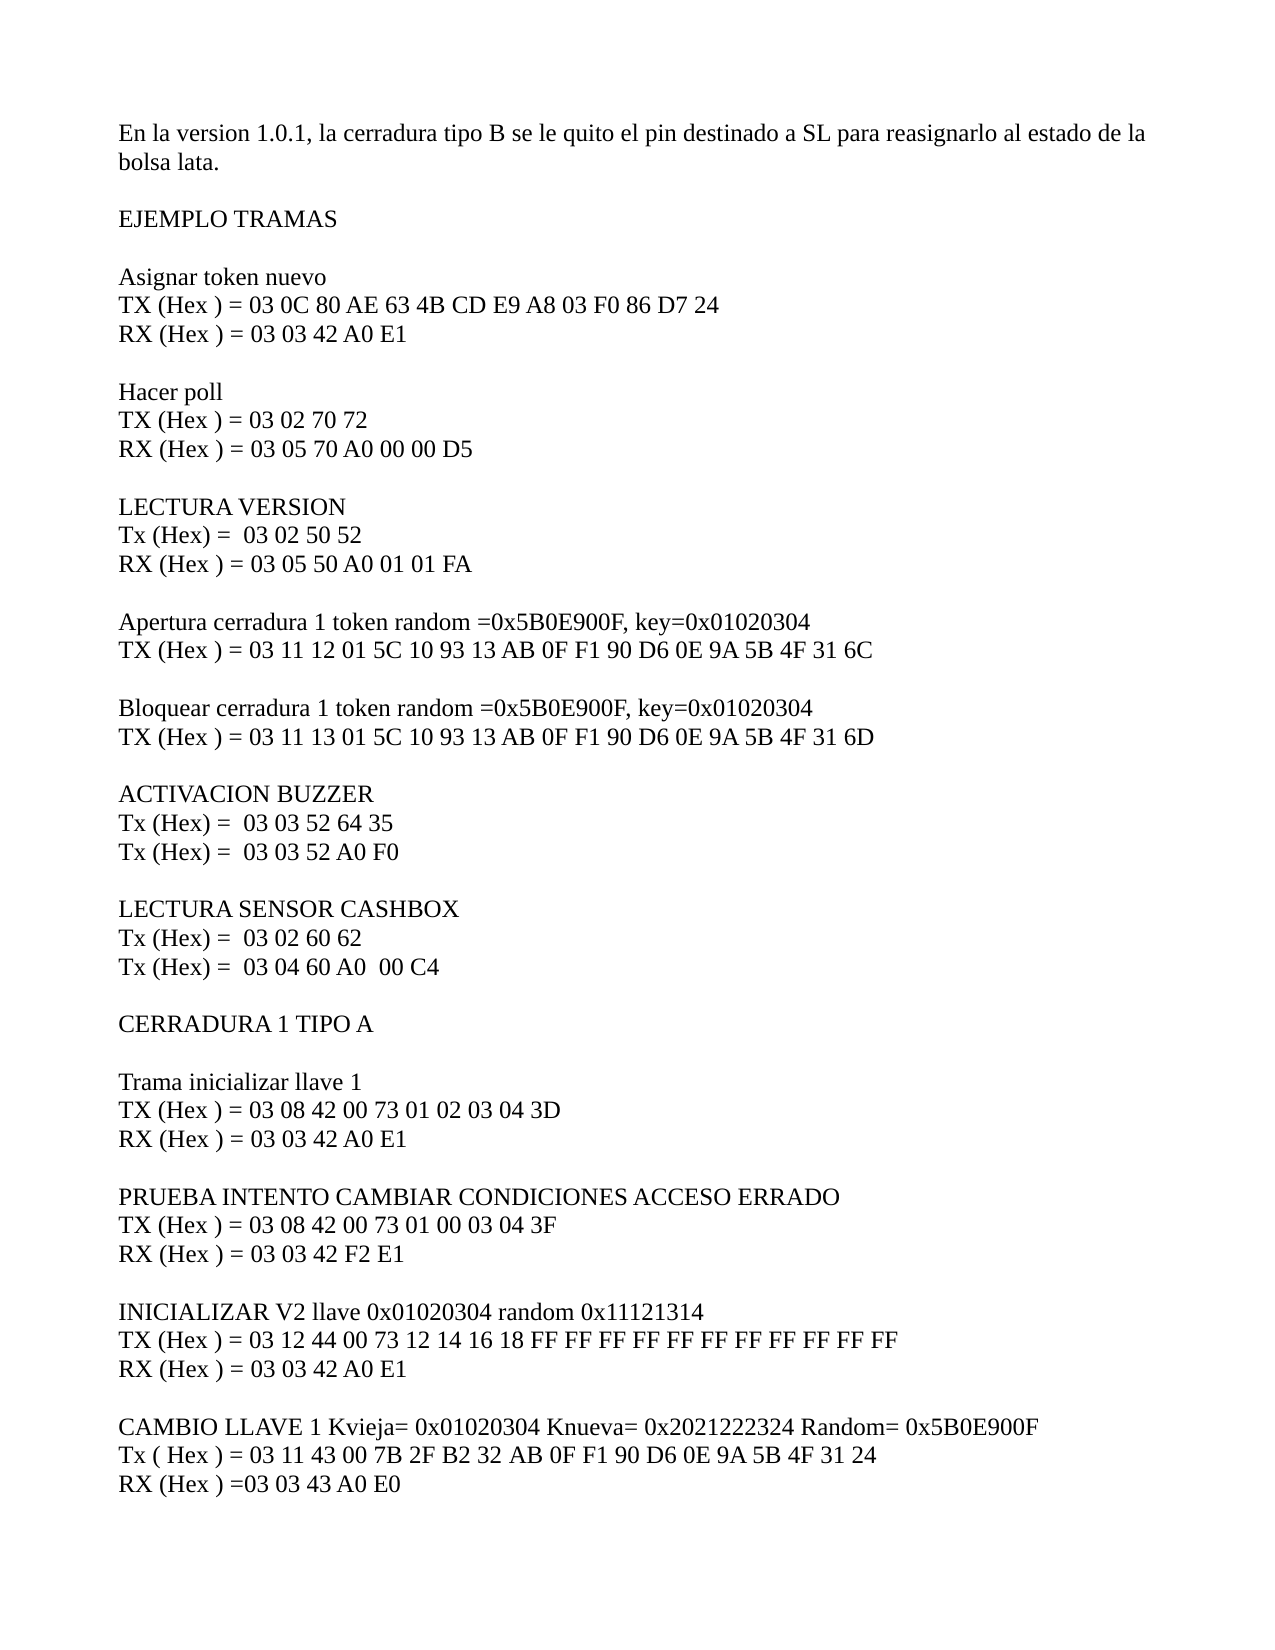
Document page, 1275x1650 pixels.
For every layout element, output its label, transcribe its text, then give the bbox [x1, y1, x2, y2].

text CAMBIO LLAVE 1 Kvieja= 0x01020304 Knueva= 0x2021222324 Random= 0x5B0E900F [118, 1412, 1157, 1441]
text Tx ( Hex ) = 03 11 43 00 7B 2F B2 32 AB 0F F1 90 D6 0E 9A 5B 4F 31 24 [118, 1441, 1157, 1469]
text RX (Hex ) = 03 05 50 A0 01 01 FA [118, 549, 1157, 578]
text PRUEBA INTENTO CAMBIAR CONDICIONES ACCESO ERRADO [118, 1182, 1157, 1211]
text LECTURA SENSOR CASHBOX [118, 894, 1157, 923]
text TX (Hex ) = 03 0C 80 AE 63 4B CD E9 A8 03 F0 86 D7 24 [118, 291, 1157, 319]
text En la version 1.0.1, la cerradura tipo B se le quito el pin destinado a SL para reasignarlo al estado de la bolsa lata. [118, 118, 1157, 176]
text TX (Hex ) = 03 11 12 01 5C 10 93 13 AB 0F F1 90 D6 0E 9A 5B 4F 31 6C [118, 636, 1157, 664]
text EJEMPLO TRAMAS [118, 204, 1157, 233]
text RX (Hex ) = 03 05 70 A0 00 00 D5 [118, 434, 1157, 463]
text TX (Hex ) = 03 08 42 00 73 01 02 03 04 3D [118, 1096, 1157, 1124]
text Apertura cerradura 1 token random =0x5B0E900F, key=0x01020304 [118, 607, 1157, 636]
text RX (Hex ) = 03 03 42 A0 E1 [118, 1124, 1157, 1153]
text RX (Hex ) = 03 03 42 A0 E1 [118, 319, 1157, 348]
text TX (Hex ) = 03 12 44 00 73 12 14 16 18 FF FF FF FF FF FF FF FF FF FF FF [118, 1326, 1157, 1354]
text RX (Hex ) = 03 03 42 F2 E1 [118, 1239, 1157, 1268]
text Tx (Hex) = 03 02 50 52 [118, 521, 1157, 549]
text TX (Hex ) = 03 08 42 00 73 01 00 03 04 3F [118, 1211, 1157, 1239]
text TX (Hex ) = 03 02 70 72 [118, 406, 1157, 434]
text Asignar token nuevo [118, 262, 1157, 291]
text Bloquear cerradura 1 token random =0x5B0E900F, key=0x01020304 [118, 693, 1157, 722]
text RX (Hex ) =03 03 43 A0 E0 [118, 1469, 1157, 1498]
text Tx (Hex) = 03 02 60 62 [118, 923, 1157, 952]
text INICIALIZAR V2 llave 0x01020304 random 0x11121314 [118, 1297, 1157, 1326]
text RX (Hex ) = 03 03 42 A0 E1 [118, 1354, 1157, 1383]
text Tx (Hex) = 03 03 52 64 35 [118, 808, 1157, 837]
text CERRADURA 1 TIPO A [118, 1009, 1157, 1038]
text Tx (Hex) = 03 04 60 A0 00 C4 [118, 952, 1157, 981]
text Hacer poll [118, 377, 1157, 406]
text ACTIVACION BUZZER [118, 779, 1157, 808]
text LECTURA VERSION [118, 492, 1157, 521]
text TX (Hex ) = 03 11 13 01 5C 10 93 13 AB 0F F1 90 D6 0E 9A 5B 4F 31 6D [118, 722, 1157, 751]
text Trama inicializar llave 1 [118, 1067, 1157, 1096]
text Tx (Hex) = 03 03 52 A0 F0 [118, 837, 1157, 866]
